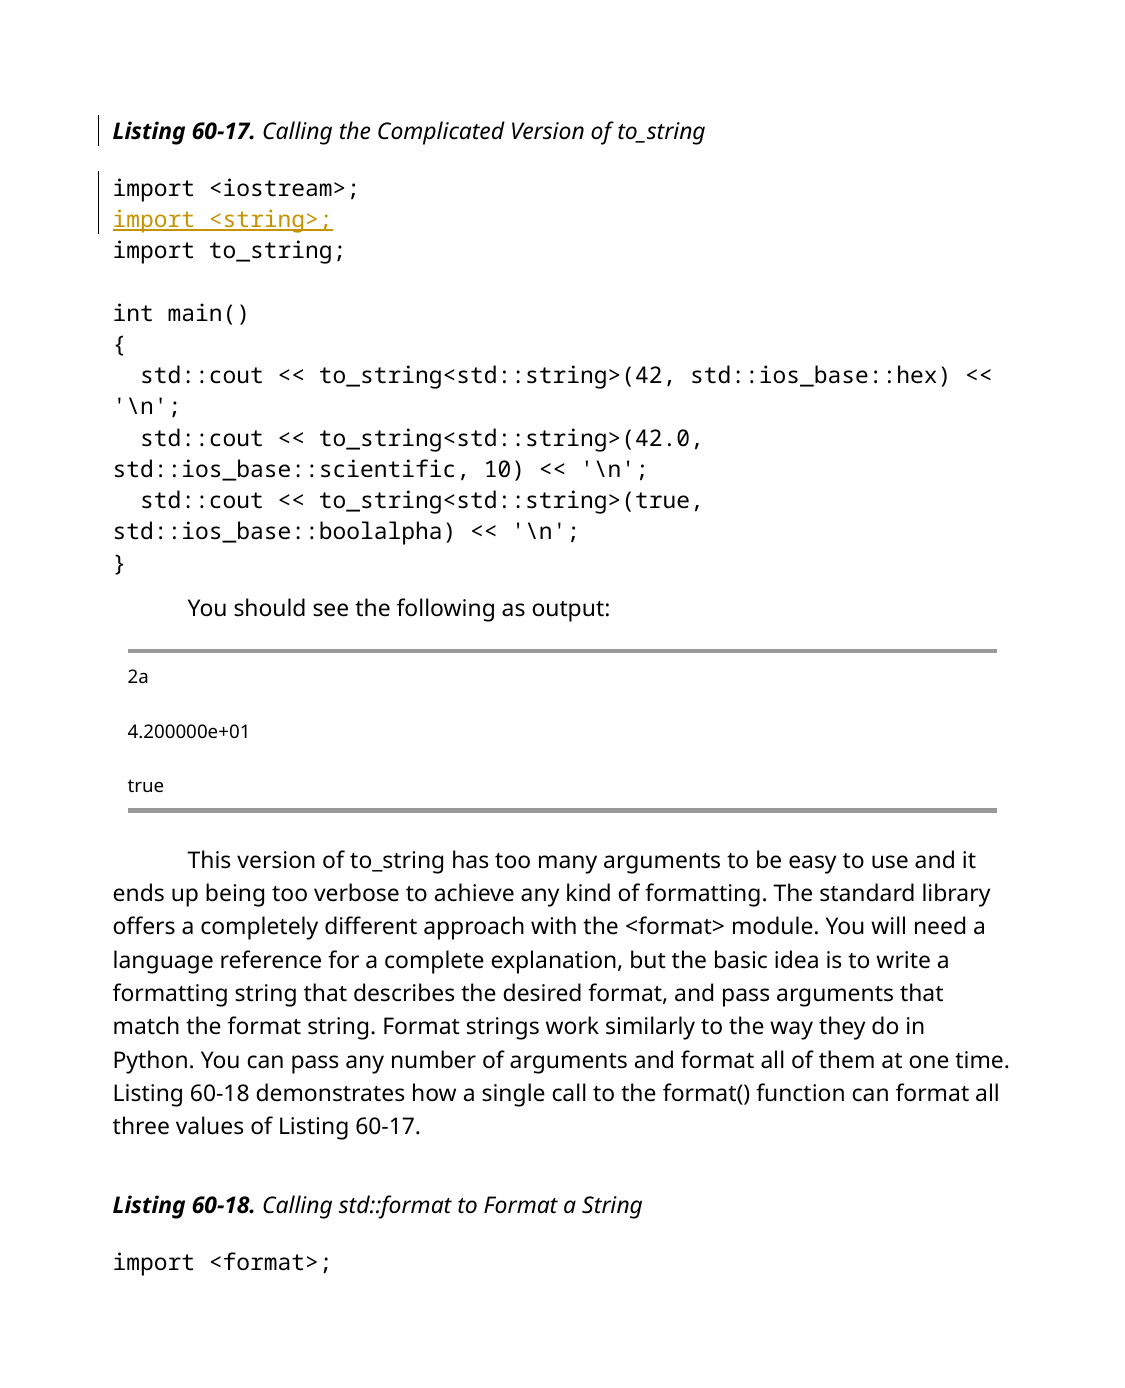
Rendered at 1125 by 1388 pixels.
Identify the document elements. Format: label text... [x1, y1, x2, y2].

text 4.200000e+01 [127, 703, 997, 743]
text import <iostream>; [112, 171, 1012, 203]
text import to_string; [112, 234, 1012, 265]
text std::cout << to_string<std::string>(42.0, std::ios_base::scientific, 10) << '\n'; [112, 421, 1012, 484]
text { [112, 328, 1012, 359]
text std::cout << to_string<std::string>(42, std::ios_base::hex) << '\n'; [112, 359, 1012, 421]
text std::cout << to_string<std::string>(true, std::ios_base::boolalpha) << '\n'; [112, 484, 1012, 546]
text import <string>; [112, 203, 1012, 234]
text 2a [127, 650, 997, 689]
text This version of to_string has too many arguments to be easy to use and it ends up being too verbose to achieve any kind of formatting. The standard library offers a completely different approach with the <format> module. You will need a language reference for a complete explanation, but the basic idea is to write a formatting string that describes the desired format, and pass arguments that match the format string. Format strings work similarly to the way they do in Python. You can pass any number of arguments and format all of them at one time. Listing 60-18 demonstrates how a single call to the format() function can format all three values of Listing 60-17. [112, 842, 1012, 1142]
text Listing 60-18. Calling std::format to Format a String [112, 1189, 1012, 1221]
text true [127, 757, 997, 813]
text import <format>; [112, 1246, 1012, 1277]
text Listing 60-17. Calling the Complicated Version of to_string [112, 115, 1012, 146]
text You should see the following as output: [112, 590, 1012, 623]
text int main() [112, 296, 1012, 328]
text } [112, 546, 1012, 578]
